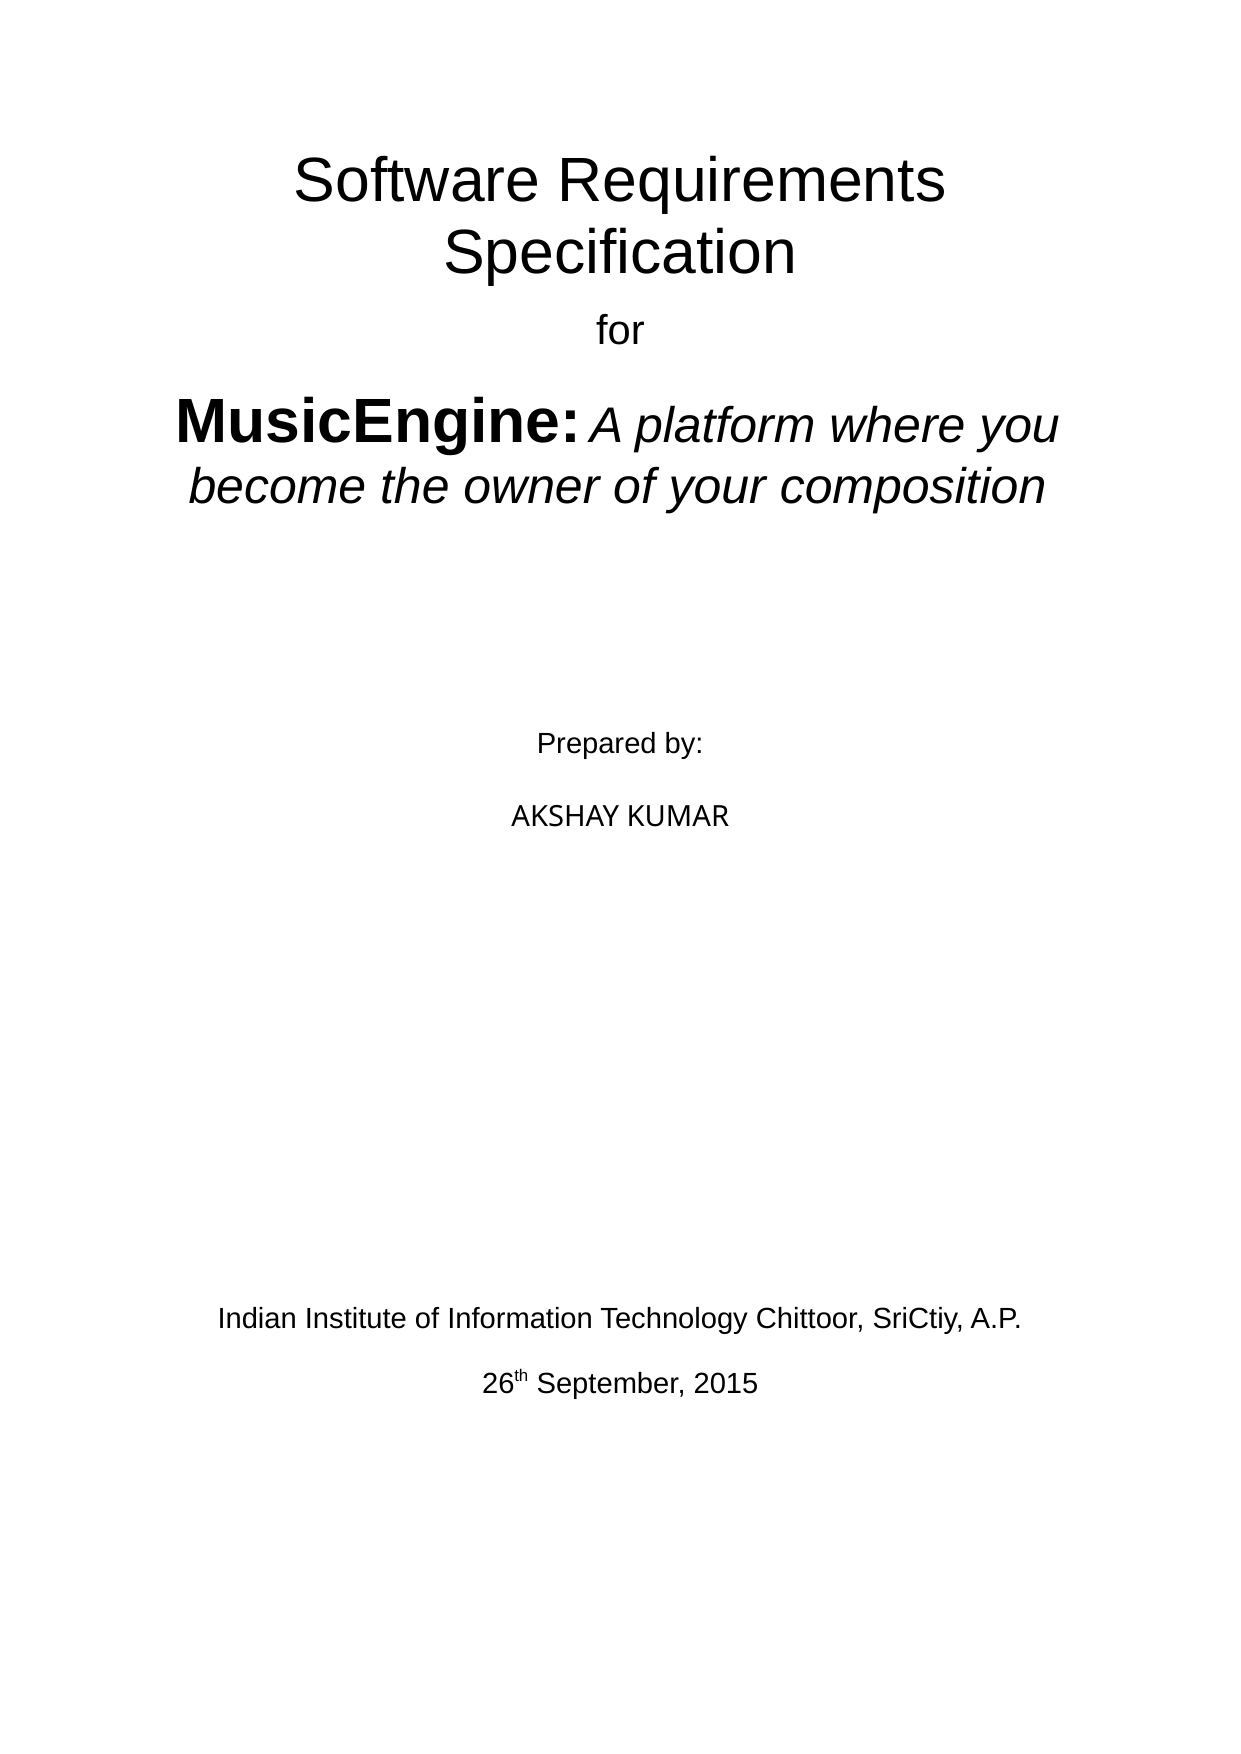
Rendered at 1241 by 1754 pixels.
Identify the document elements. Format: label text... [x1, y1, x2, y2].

subtitle MusicEngine: A platform where you become the owner of your composition [118, 384, 1122, 513]
subtitle Software Requirements Specification [118, 143, 1122, 287]
text Prepared by: [118, 726, 1122, 760]
subtitle for [118, 305, 1122, 353]
text AKSHAY KUMAR [118, 795, 1122, 835]
text 26th September, 2015 [118, 1366, 1122, 1399]
text Indian Institute of Information Technology Chittoor, SriCtiy, A.P. [118, 1301, 1122, 1335]
